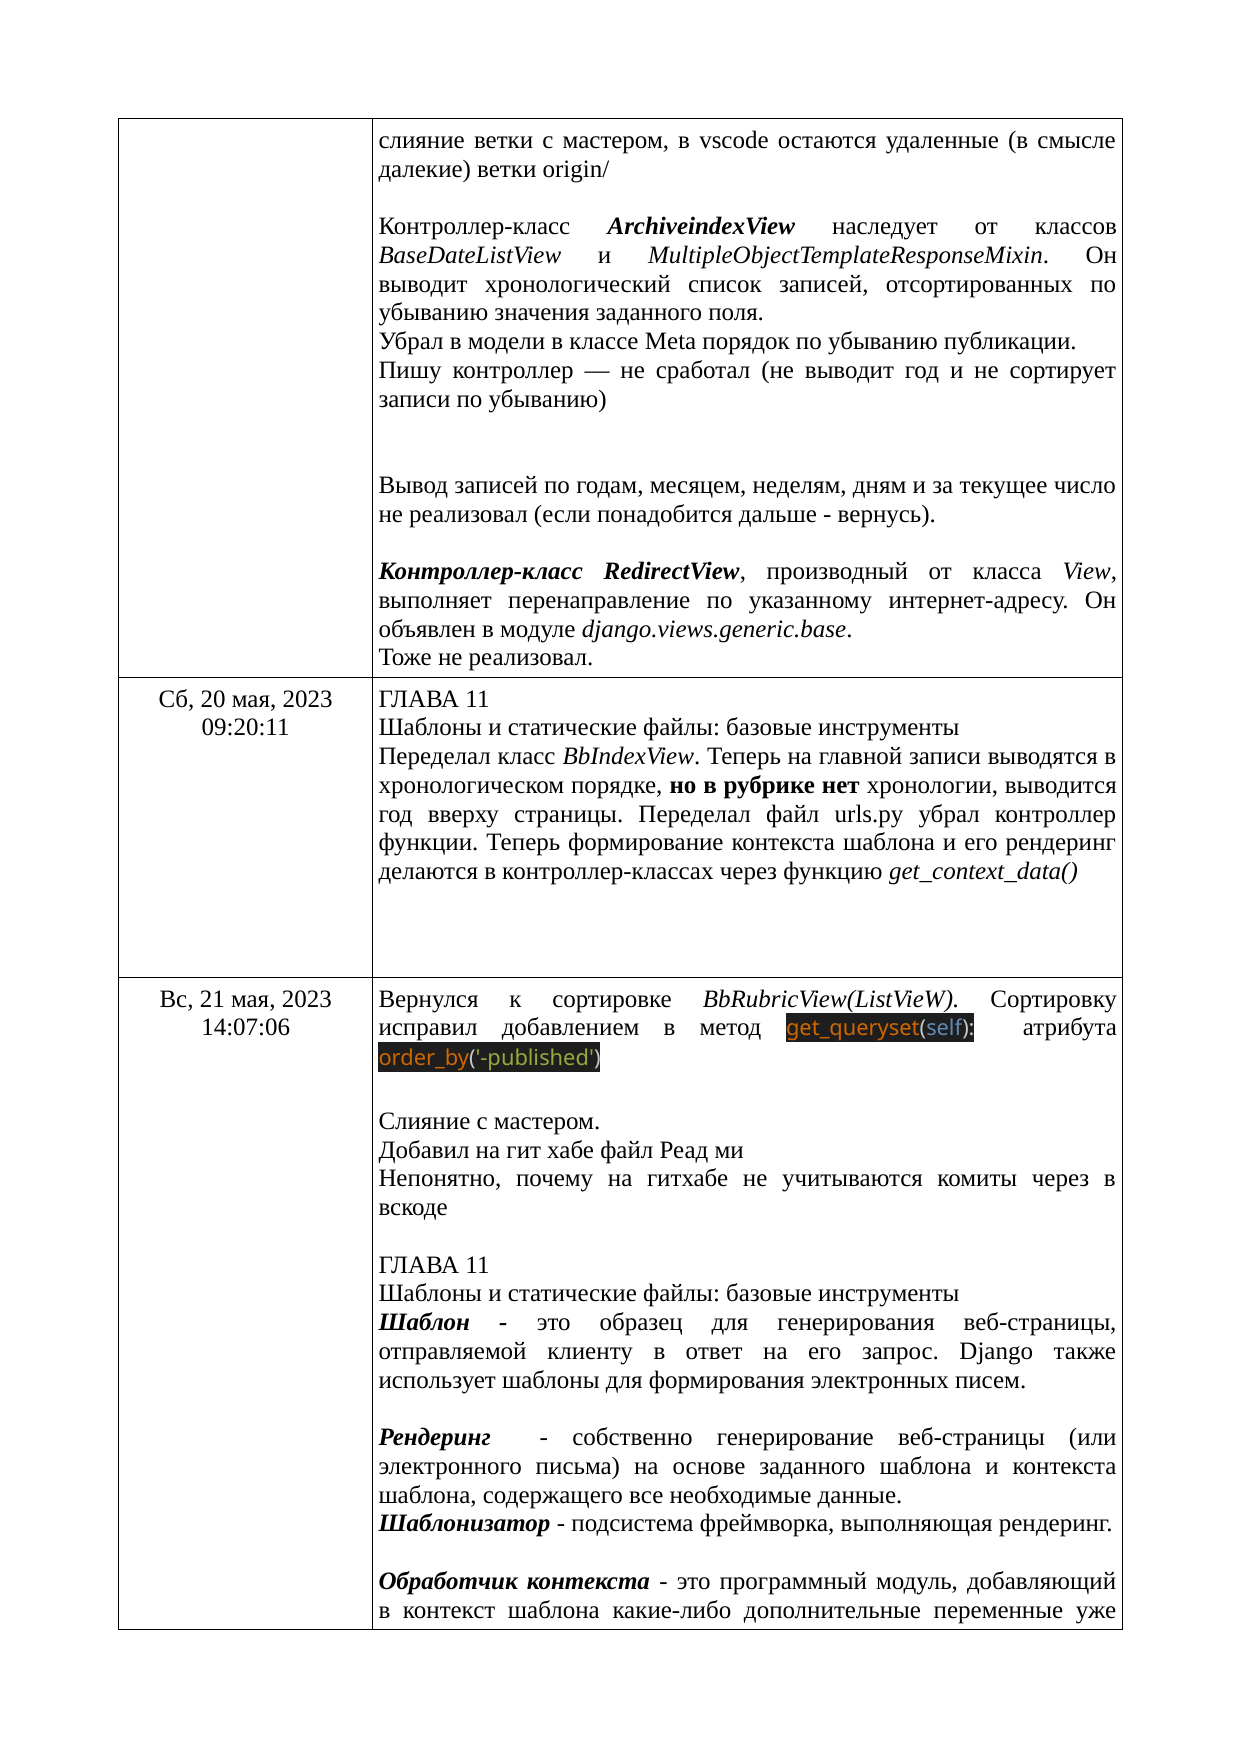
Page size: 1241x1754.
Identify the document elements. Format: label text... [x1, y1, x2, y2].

table_cell [119, 119, 372, 677]
table_cell Сб, 20 мая, 2023 09:20:11 [119, 678, 372, 977]
table_cell Вс, 21 мая, 2023 14:07:06 [119, 978, 372, 1629]
table_cell ГЛАВА 11 Шаблоны и статические файлы: базовые инструменты Переделал класс BbIndexView. Теперь на главной записи выводятся в хронологическом порядке, но в рубрике нет хронологии, выводится год вверху страницы. Переделал файл urls.py убрал контроллер функции. Теперь формирование контекста шаблона и его рендеринг делаются в контроллер-классах через функцию get_context_data() [373, 678, 1122, 977]
table_cell слияние ветки с мастером, в vscode остаются удаленные (в смысле далекие) ветки origin/ Контроллер-класс ArchiveindexView наследует от классов BaseDateListView и MultipleObjectTemplateResponseMixin. Он выводит хронологический список записей, отсортированных по убыванию значения заданного поля. Убрал в модели в классе Meta порядок по убыванию публикации. Пишу контроллер — не сработал (не выводит год и не сортирует записи по убыванию) Вывод записей по годам, месяцем, неделям, дням и за текущее число не реализовал (если понадобится дальше - вернусь). Контроллер-класс RedirectView, производный от класса View, выполняет перенаправление по указанному интернет-адресу. Он объявлен в модуле django.views.generic.base. Тоже не реализовал. [373, 119, 1122, 677]
table_cell Вернулся к сортировке BbRubricView(ListVieW). Сортировку исправил добавлением в метод get_queryset(self): атрибута order_by('-published') Слияние с мастером. Добавил на гит хабе файл Реад ми Непонятно, почему на гитхабе не учитываются комиты через в вскоде ГЛАВА 11 Шаблоны и статические файлы: базовые инструменты Шаблон - это образец для генерирования веб-страницы, отправляемой клиенту в ответ на его запрос. Django также использует шаблоны для формирования электронных писем. Рендеринг - собственно генерирование веб-страницы (или электронного письма) на основе заданного шаблона и контекста шаблона, содержащего все необходимые данные. Шаблонизатор - подсистема фреймворка, выполняющая рендеринг. Обработчик контекста - это программный модуль, добавляющий в кон­текст шаблона какие-либо дополнительные переменные уже [373, 978, 1122, 1629]
